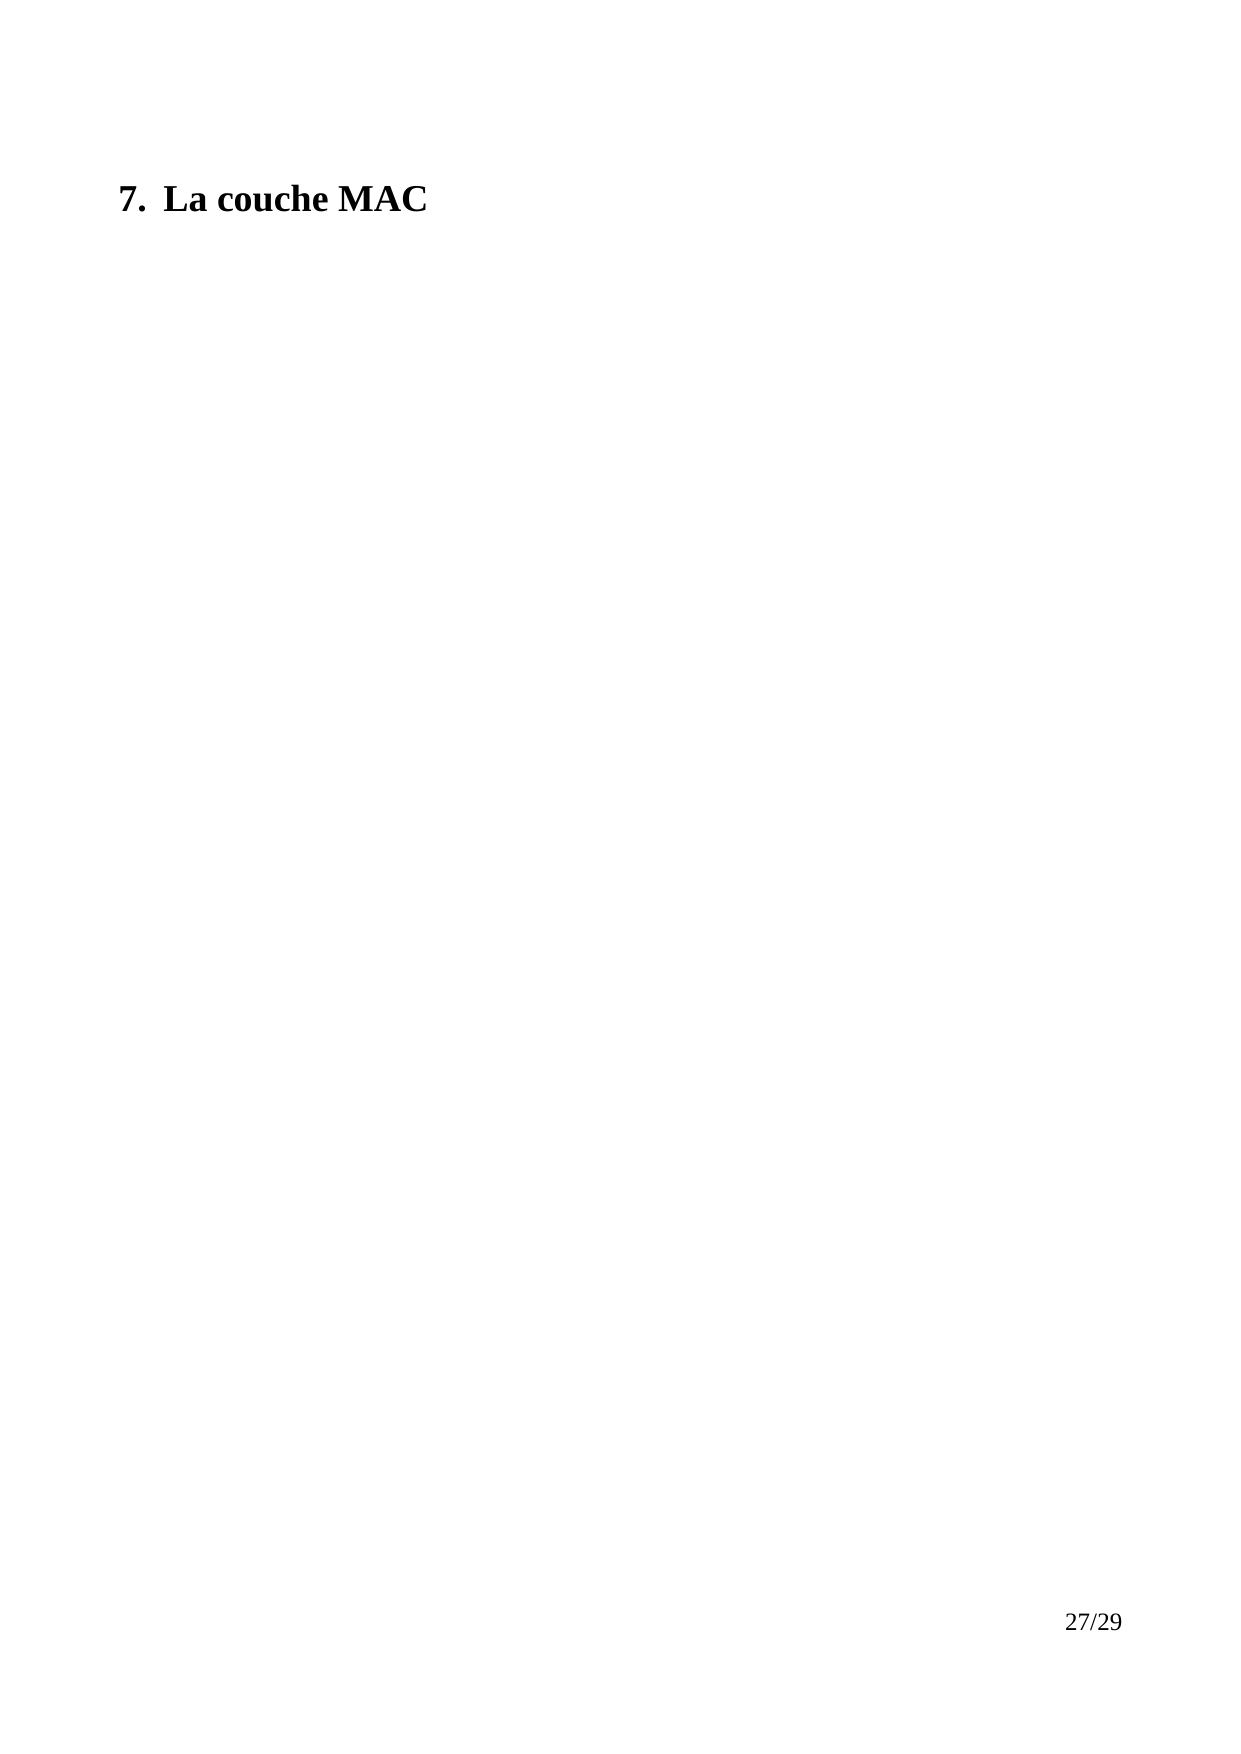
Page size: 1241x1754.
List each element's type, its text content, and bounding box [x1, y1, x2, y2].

subtitle La couche MAC [118, 176, 1122, 220]
